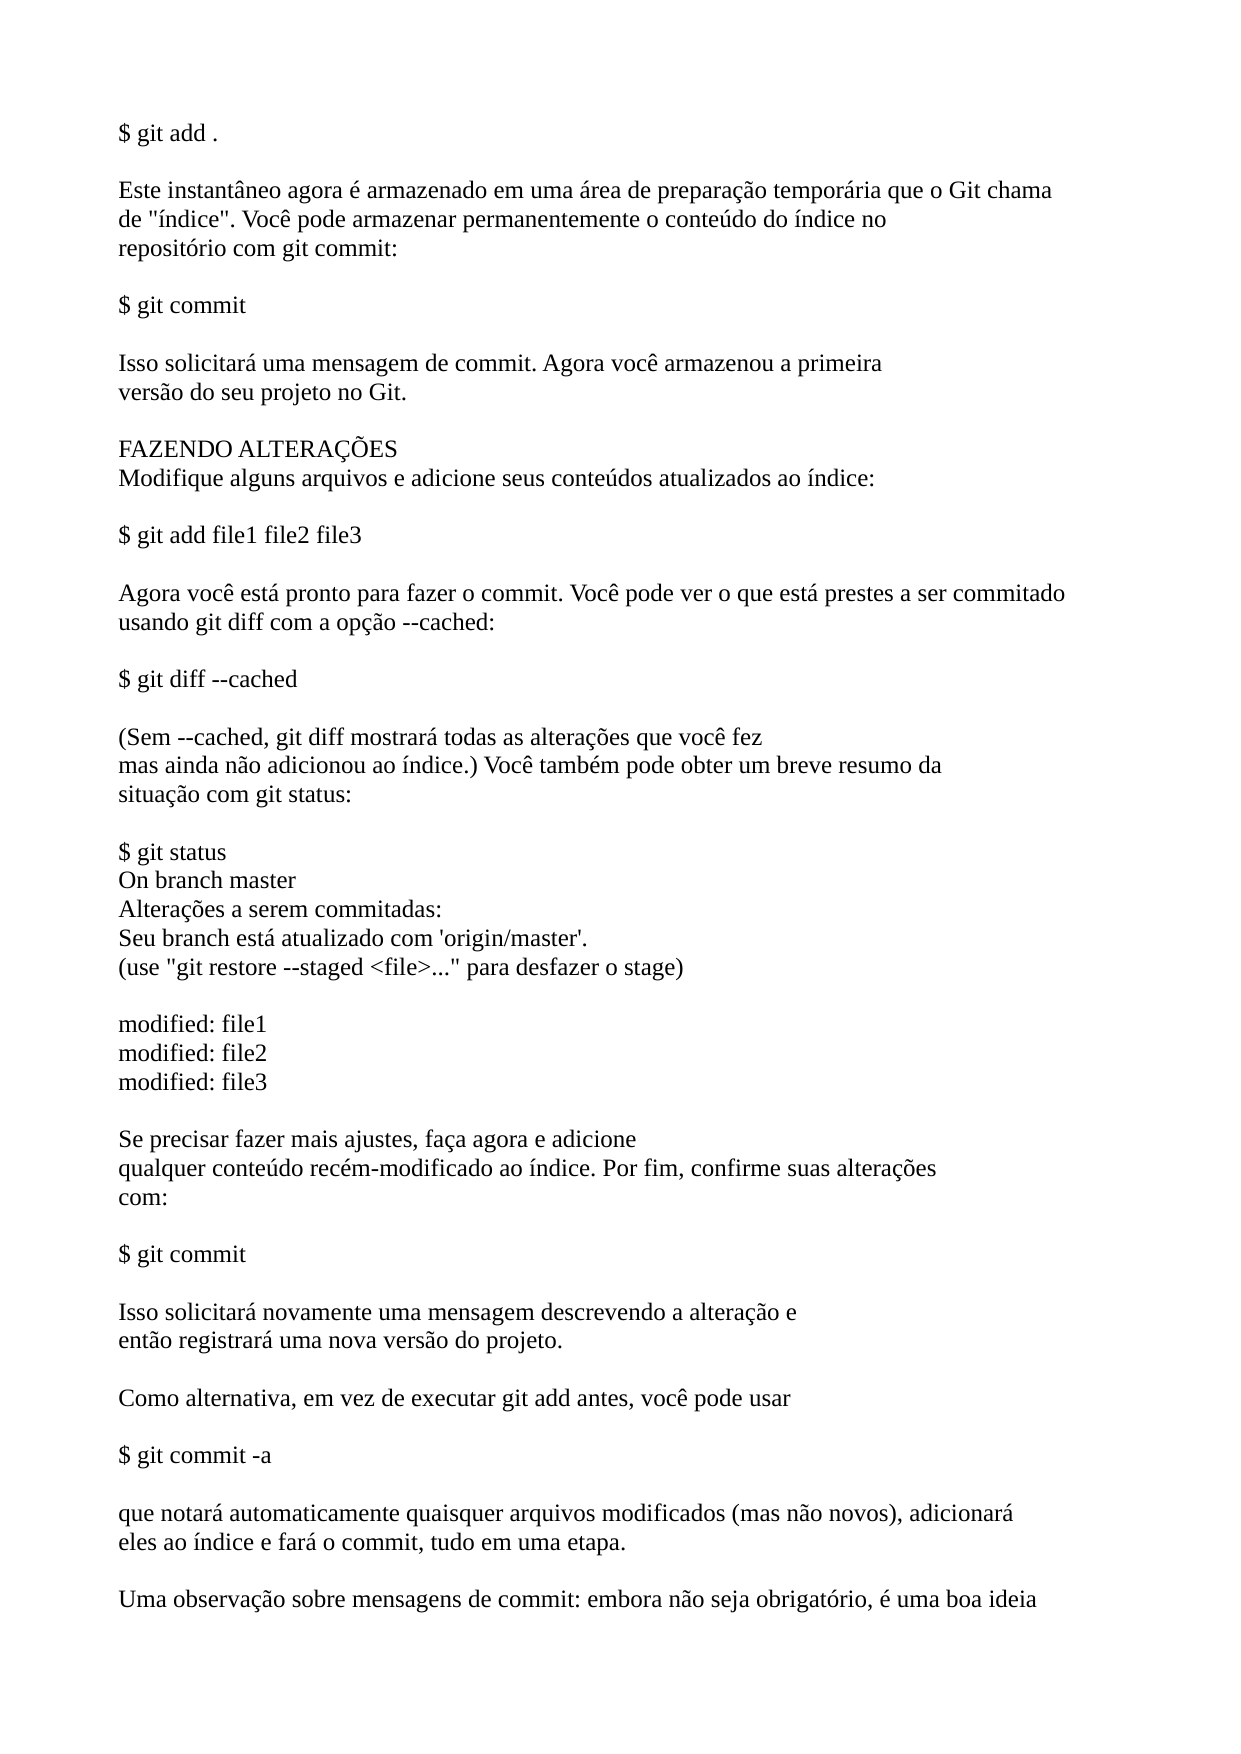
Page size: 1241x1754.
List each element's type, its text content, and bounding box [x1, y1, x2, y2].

text Seu branch está atualizado com 'origin/master'. [118, 923, 1122, 952]
text modified: file3 [118, 1067, 1122, 1096]
text Isso solicitará uma mensagem de commit. Agora você armazenou a primeira [118, 348, 1122, 377]
text (use "git restore --staged <file>..." para desfazer o stage) [118, 952, 1122, 981]
text modified: file1 [118, 1009, 1122, 1038]
text $ git diff --cached [118, 664, 1122, 693]
text de "índice". Você pode armazenar permanentemente o conteúdo do índice no [118, 204, 1122, 233]
text situação com git status: [118, 779, 1122, 808]
text Alterações a serem commitadas: [118, 894, 1122, 923]
text versão do seu projeto no Git. [118, 377, 1122, 406]
text Como alternativa, em vez de executar git add antes, você pode usar [118, 1383, 1122, 1412]
text On branch master [118, 866, 1122, 894]
text FAZENDO ALTERAÇÕES [118, 434, 1122, 463]
text modified: file2 [118, 1038, 1122, 1067]
text (Sem --cached, git diff mostrará todas as alterações que você fez [118, 722, 1122, 751]
text Agora você está pronto para fazer o commit. Você pode ver o que está prestes a ser commitado [118, 578, 1122, 607]
text $ git commit [118, 291, 1122, 319]
text $ git add file1 file2 file3 [118, 521, 1122, 549]
text $ git status [118, 837, 1122, 866]
text qualquer conteúdo recém-modificado ao índice. Por fim, confirme suas alterações [118, 1153, 1122, 1182]
text $ git commit -a [118, 1441, 1122, 1469]
text mas ainda não adicionou ao índice.) Você também pode obter um breve resumo da [118, 751, 1122, 779]
text $ git add . [118, 118, 1122, 147]
text então registrará uma nova versão do projeto. [118, 1326, 1122, 1354]
text Uma observação sobre mensagens de commit: embora não seja obrigatório, é uma boa ideia [118, 1584, 1122, 1613]
text usando git diff com a opção --cached: [118, 607, 1122, 636]
text $ git commit [118, 1239, 1122, 1268]
text Isso solicitará novamente uma mensagem descrevendo a alteração e [118, 1297, 1122, 1326]
text Modifique alguns arquivos e adicione seus conteúdos atualizados ao índice: [118, 463, 1122, 492]
text repositório com git commit: [118, 233, 1122, 262]
text eles ao índice e fará o commit, tudo em uma etapa. [118, 1527, 1122, 1556]
text com: [118, 1182, 1122, 1211]
text Este instantâneo agora é armazenado em uma área de preparação temporária que o Git chama [118, 176, 1122, 204]
text Se precisar fazer mais ajustes, faça agora e adicione [118, 1124, 1122, 1153]
text que notará automaticamente quaisquer arquivos modificados (mas não novos), adicionará [118, 1498, 1122, 1527]
